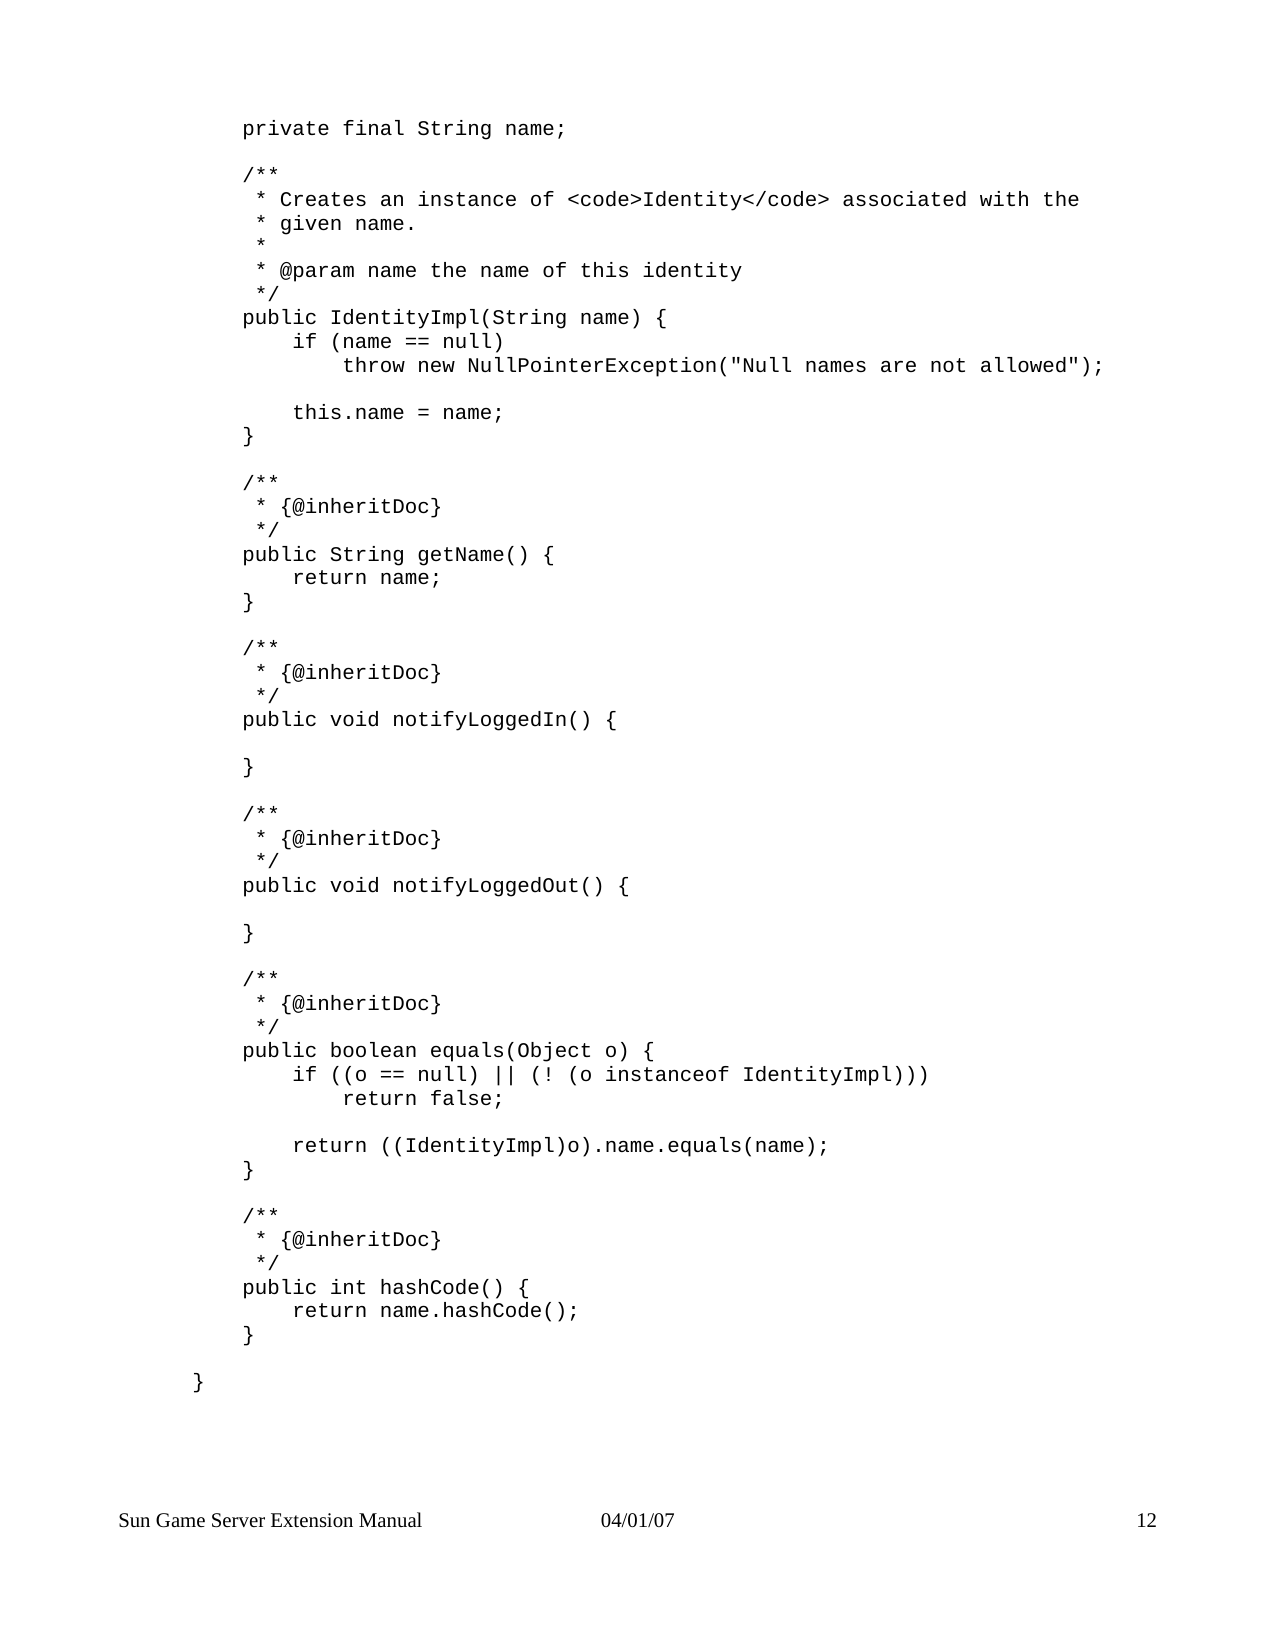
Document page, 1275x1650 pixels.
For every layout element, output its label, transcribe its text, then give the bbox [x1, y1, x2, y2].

text * {@inheritDoc} [192, 993, 1157, 1017]
text */ [192, 284, 1157, 307]
text */ [192, 851, 1157, 875]
text private final String name; [192, 118, 1157, 142]
text } [192, 1371, 1157, 1395]
text } [192, 1324, 1157, 1348]
text * given name. [192, 213, 1157, 236]
text public IdentityImpl(String name) { [192, 307, 1157, 331]
text public boolean equals(Object o) { [192, 1040, 1157, 1064]
text /** [192, 473, 1157, 496]
text public void notifyLoggedOut() { [192, 875, 1157, 898]
text /** [192, 804, 1157, 827]
text if ((o == null) || (! (o instanceof IdentityImpl))) [192, 1064, 1157, 1088]
text this.name = name; [192, 402, 1157, 426]
text public void notifyLoggedIn() { [192, 709, 1157, 733]
text return ((IdentityImpl)o).name.equals(name); [192, 1135, 1157, 1158]
text if (name == null) [192, 331, 1157, 354]
text throw new NullPointerException("Null names are not allowed"); [192, 354, 1157, 378]
text return false; [192, 1088, 1157, 1111]
text } [192, 922, 1157, 946]
text * {@inheritDoc} [192, 1229, 1157, 1253]
text public String getName() { [192, 544, 1157, 567]
text public int hashCode() { [192, 1277, 1157, 1300]
text */ [192, 686, 1157, 709]
text } [192, 426, 1157, 449]
text * [192, 236, 1157, 260]
text * {@inheritDoc} [192, 827, 1157, 851]
text */ [192, 520, 1157, 544]
text /** [192, 1206, 1157, 1229]
text return name; [192, 567, 1157, 591]
text * {@inheritDoc} [192, 496, 1157, 520]
text /** [192, 638, 1157, 662]
text } [192, 1158, 1157, 1182]
text } [192, 591, 1157, 615]
text * Creates an instance of <code>Identity</code> associated with the [192, 189, 1157, 213]
text /** [192, 165, 1157, 189]
text /** [192, 969, 1157, 993]
text * {@inheritDoc} [192, 662, 1157, 686]
text * @param name the name of this identity [192, 260, 1157, 284]
text */ [192, 1253, 1157, 1277]
text } [192, 757, 1157, 780]
text */ [192, 1017, 1157, 1040]
text return name.hashCode(); [192, 1300, 1157, 1324]
